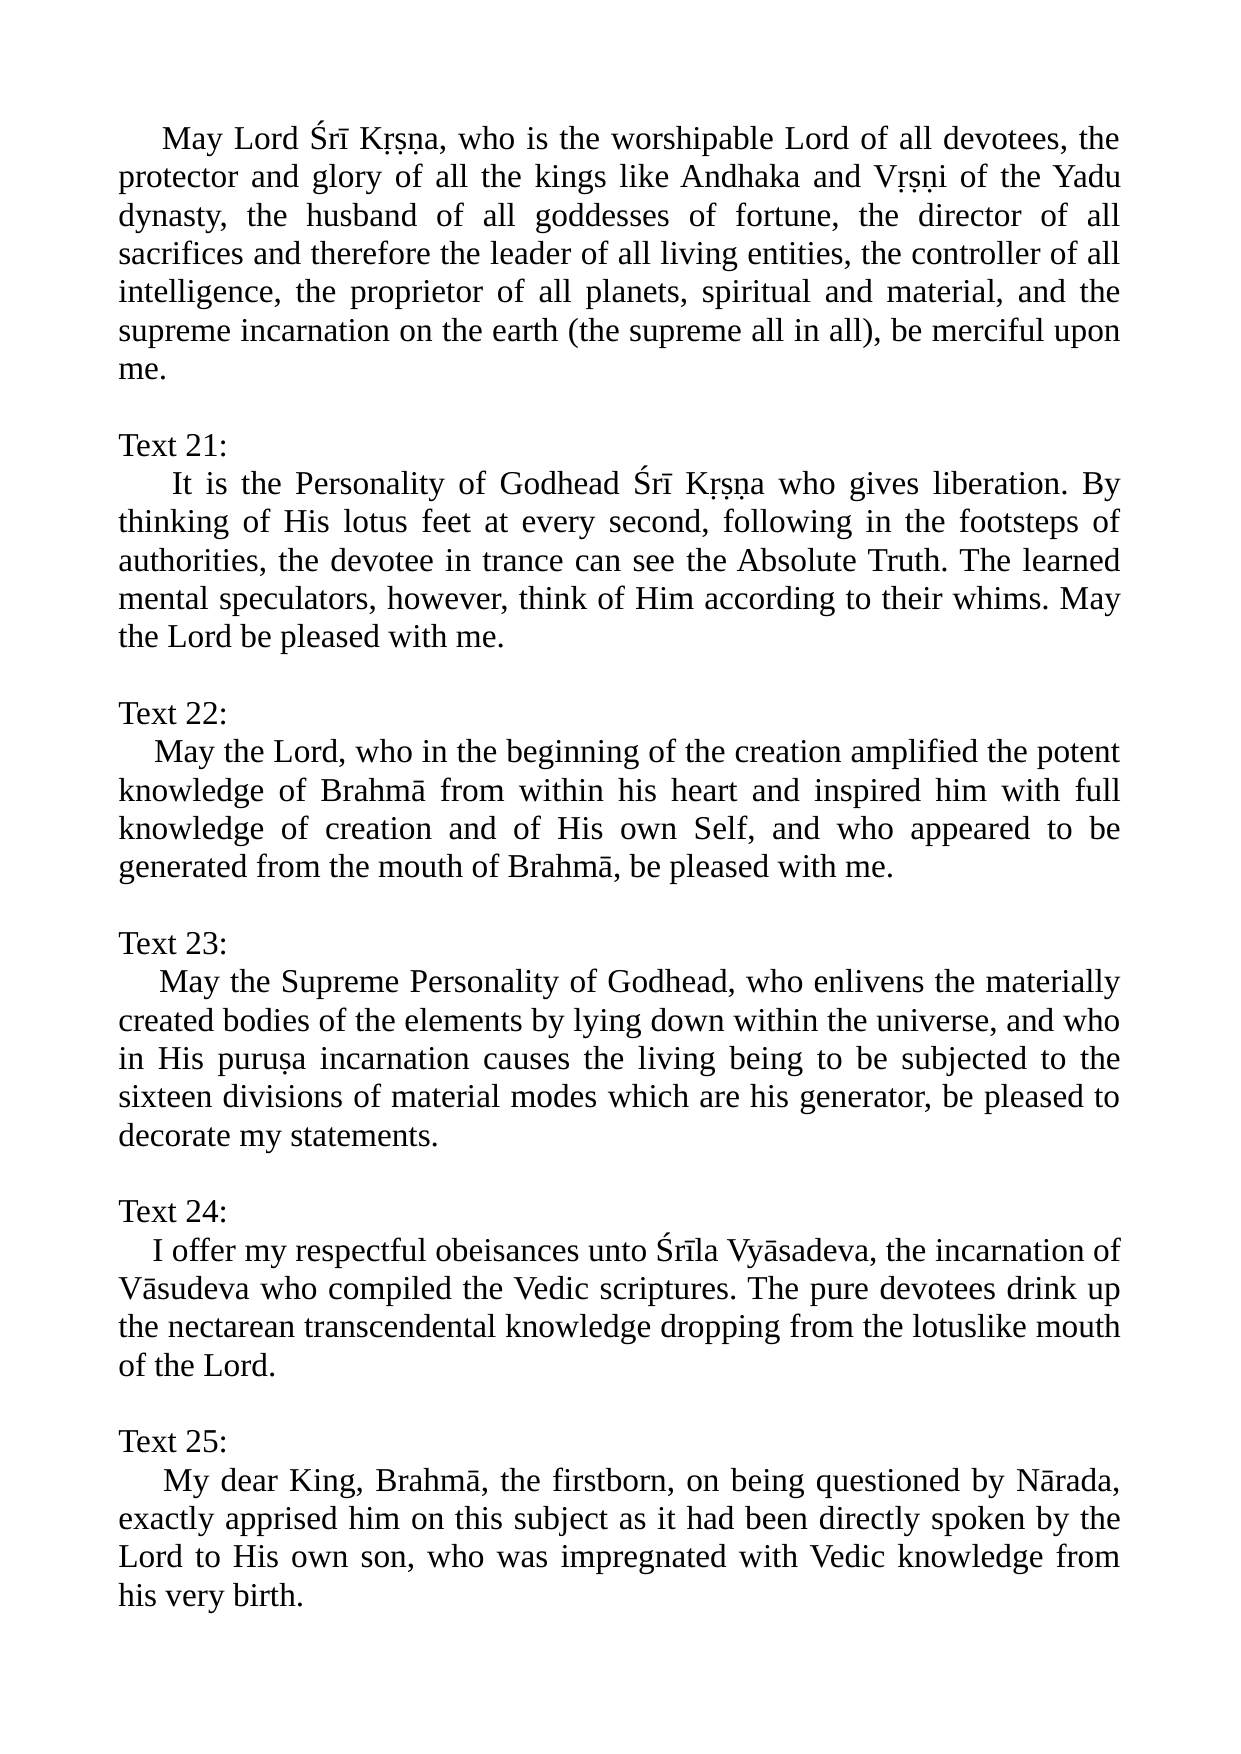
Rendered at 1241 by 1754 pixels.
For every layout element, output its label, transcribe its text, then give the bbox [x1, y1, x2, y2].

text May the Lord, who in the beginning of the creation amplified the potent knowledge of Brahmā from within his heart and inspired him with full knowledge of creation and of His own Self, and who appeared to be generated from the mouth of Brahmā, be pleased with me. [118, 731, 1122, 885]
text May Lord Śrī Kṛṣṇa, who is the worshipable Lord of all devotees, the protector and glory of all the kings like Andhaka and Vṛṣṇi of the Yadu dynasty, the husband of all goddesses of fortune, the director of all sacrifices and therefore the leader of all living entities, the controller of all intelligence, the proprietor of all planets, spiritual and material, and the supreme incarnation on the earth (the supreme all in all), be merciful upon me. [118, 118, 1122, 386]
text Text 24: [118, 1191, 1122, 1230]
text Text 22: [118, 693, 1122, 731]
text I offer my respectful obeisances unto Śrīla Vyāsadeva, the incarnation of Vāsudeva who compiled the Vedic scriptures. The pure devotees drink up the nectarean transcendental knowledge dropping from the lotuslike mouth of the Lord. [118, 1230, 1122, 1383]
text Text 25: [118, 1421, 1122, 1460]
text Text 21: [118, 425, 1122, 463]
text It is the Personality of Godhead Śrī Kṛṣṇa who gives liberation. By thinking of His lotus feet at every second, following in the footsteps of authorities, the devotee in trance can see the Absolute Truth. The learned mental speculators, however, think of Him according to their whims. May the Lord be pleased with me. [118, 463, 1122, 655]
text May the Supreme Personality of Godhead, who enlivens the materially created bodies of the elements by lying down within the universe, and who in His puruṣa incarnation causes the living being to be subjected to the sixteen divisions of material modes which are his generator, be pleased to decorate my statements. [118, 961, 1122, 1153]
text Text 23: [118, 923, 1122, 961]
text My dear King, Brahmā, the firstborn, on being questioned by Nārada, exactly apprised him on this subject as it had been directly spoken by the Lord to His own son, who was impregnated with Vedic knowledge from his very birth. [118, 1460, 1122, 1613]
